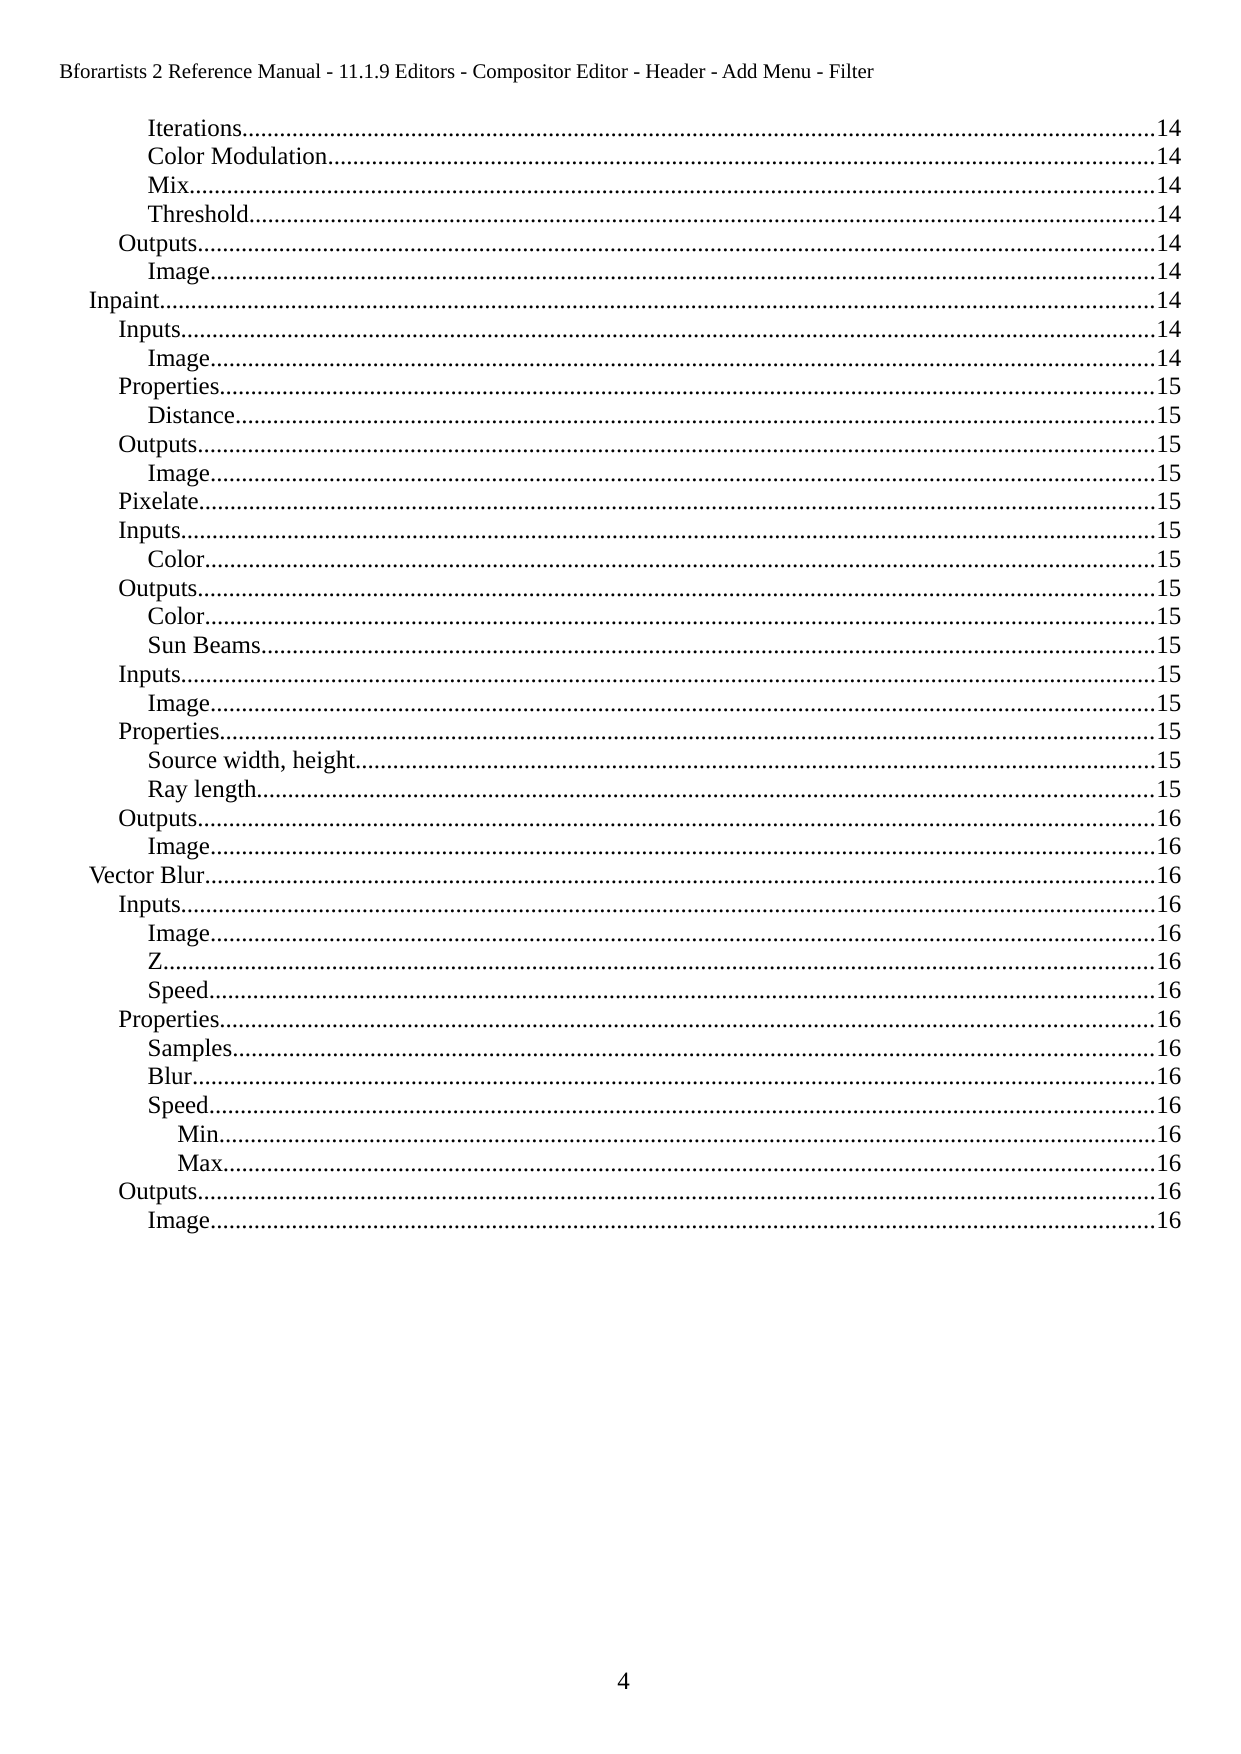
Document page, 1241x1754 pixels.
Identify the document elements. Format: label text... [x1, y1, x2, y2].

text Z 16 [147, 946, 1181, 975]
text Distance 15 [147, 400, 1181, 429]
text Properties 15 [118, 371, 1181, 400]
text Inpaint 14 [88, 285, 1181, 314]
text Min 16 [177, 1119, 1181, 1148]
text Speed 16 [147, 975, 1181, 1004]
text Outputs 14 [118, 228, 1181, 256]
text Inputs 16 [118, 889, 1181, 918]
text Ray length 15 [147, 774, 1181, 803]
text Color 15 [147, 544, 1181, 573]
text Iterations 14 [147, 113, 1181, 141]
text Image 16 [147, 831, 1181, 860]
text Image 14 [147, 256, 1181, 285]
text Blur 16 [147, 1061, 1181, 1090]
text Threshold 14 [147, 199, 1181, 228]
text Outputs 15 [118, 573, 1181, 601]
text Properties 15 [118, 716, 1181, 745]
text Color Modulation 14 [147, 141, 1181, 170]
text Source width, height 15 [147, 745, 1181, 774]
text Image 15 [147, 688, 1181, 716]
text Inputs 15 [118, 659, 1181, 688]
text Samples 16 [147, 1033, 1181, 1061]
text Outputs 16 [118, 803, 1181, 831]
text Outputs 15 [118, 429, 1181, 458]
text Sun Beams 15 [147, 630, 1181, 659]
text Color 15 [147, 601, 1181, 630]
text Pixelate 15 [118, 486, 1181, 515]
text Outputs 16 [118, 1176, 1181, 1205]
text Inputs 14 [118, 314, 1181, 343]
text Max 16 [177, 1148, 1181, 1176]
text Image 14 [147, 343, 1181, 371]
text Properties 16 [118, 1004, 1181, 1033]
text Image 16 [147, 918, 1181, 946]
text Mix 14 [147, 170, 1181, 199]
text Inputs 15 [118, 515, 1181, 544]
text Vector Blur 16 [88, 860, 1181, 889]
text Image 15 [147, 458, 1181, 486]
text Speed 16 [147, 1090, 1181, 1119]
text Image 16 [147, 1205, 1181, 1234]
